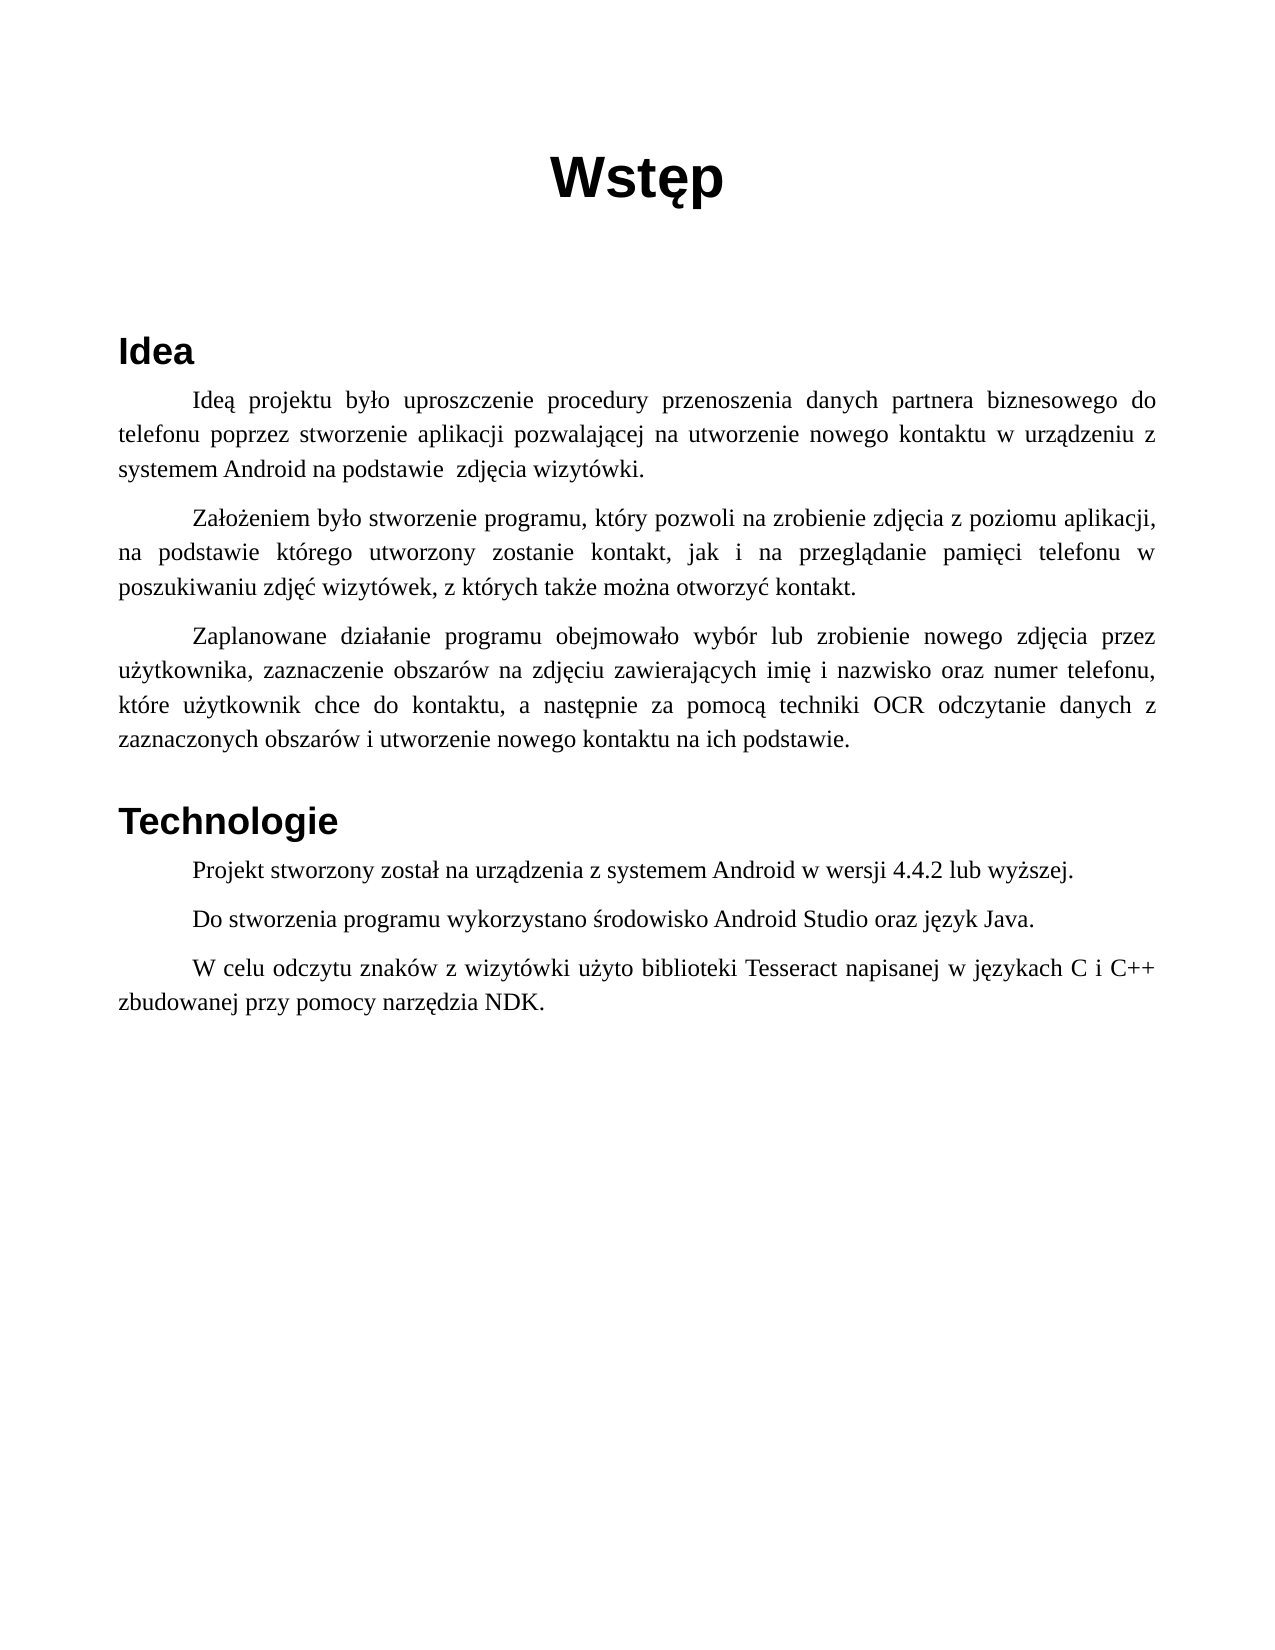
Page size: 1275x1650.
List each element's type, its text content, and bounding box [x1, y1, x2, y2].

title Wstęp [118, 143, 1157, 210]
text W celu odczytu znaków z wizytówki użyto biblioteki Tesseract napisanej w językach C i C++ zbudowanej przy pomocy narzędzia NDK. [118, 953, 1157, 1016]
subtitle Technologie [118, 798, 1157, 842]
text Ideą projektu było uproszczenie procedury przenoszenia danych partnera biznesowego do telefonu poprzez stworzenie aplikacji pozwalającej na utworzenie nowego kontaktu w urządzeniu z systemem Android na podstawie zdjęcia wizytówki. [118, 385, 1157, 483]
text Założeniem było stworzenie programu, który pozwoli na zrobienie zdjęcia z poziomu aplikacji, na podstawie którego utworzony zostanie kontakt, jak i na przeglądanie pamięci telefonu w poszukiwaniu zdjęć wizytówek, z których także można otworzyć kontakt. [118, 503, 1157, 601]
text Zaplanowane działanie programu obejmowało wybór lub zrobienie nowego zdjęcia przez użytkownika, zaznaczenie obszarów na zdjęciu zawierających imię i nazwisko oraz numer telefonu, które użytkownik chce do kontaktu, a następnie za pomocą techniki OCR odczytanie danych z zaznaczonych obszarów i utworzenie nowego kontaktu na ich podstawie. [118, 621, 1157, 753]
subtitle Idea [118, 329, 1157, 372]
text Do stworzenia programu wykorzystano środowisko Android Studio oraz język Java. [118, 904, 1157, 932]
text Projekt stworzony został na urządzenia z systemem Android w wersji 4.4.2 lub wyższej. [118, 855, 1157, 883]
